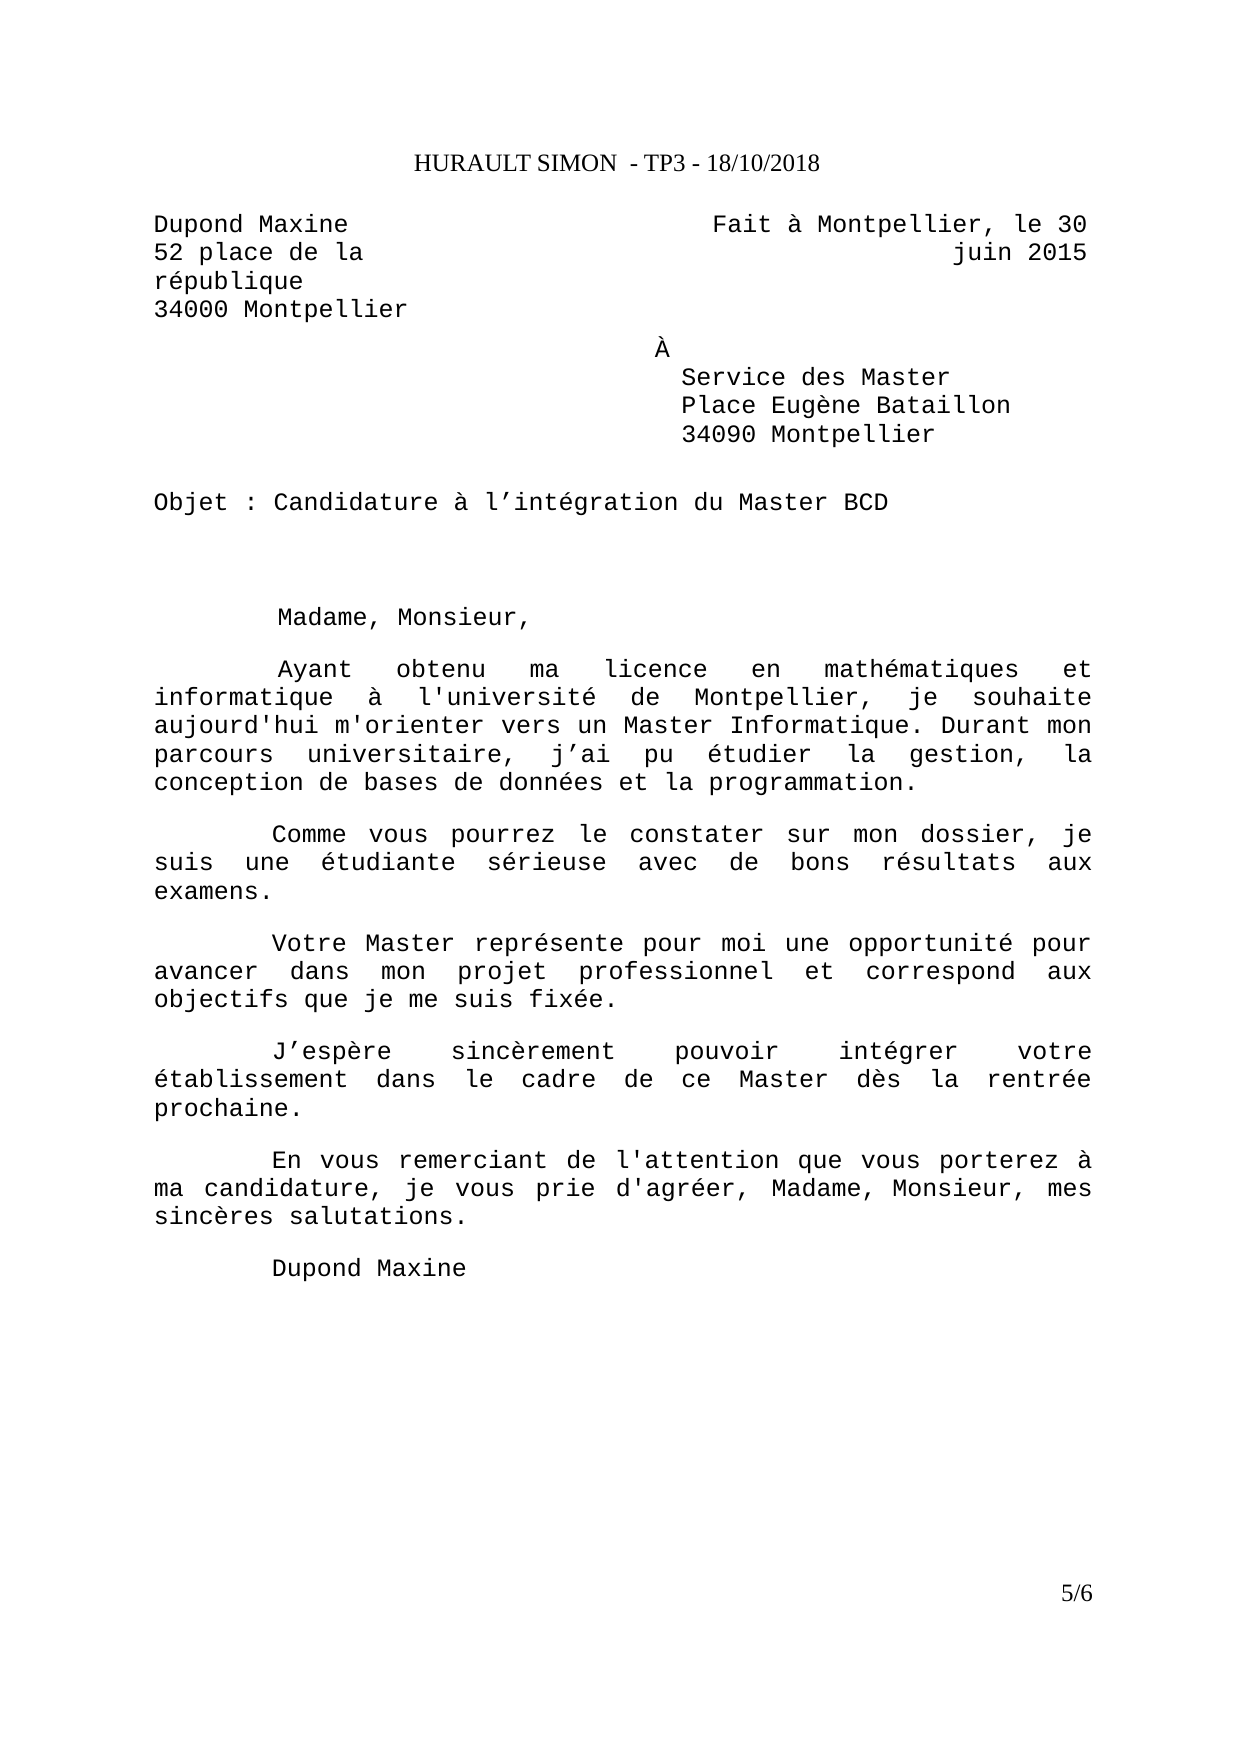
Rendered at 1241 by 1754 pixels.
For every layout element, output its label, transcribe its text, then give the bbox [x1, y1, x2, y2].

table_cell [148, 331, 487, 455]
table_cell Objet : Candidature à l’intégration du Master BCD [148, 455, 1093, 544]
table_header [487, 206, 675, 331]
table_header Dupond Maxine 52 place de la république 34000 Montpellier [148, 206, 487, 331]
table_cell Université Montpellier Service des Master Place Eugène Bataillon 34090 Montpellier [675, 331, 1093, 455]
text Comme vous pourrez le constater sur mon dossier, je suis une étudiante sérieuse avec de bons résultats aux examens. [153, 822, 1093, 907]
text Madame, Monsieur, [277, 604, 1093, 633]
table_cell À [487, 331, 675, 455]
text En vous remerciant de l'attention que vous porterez à ma candidature, je vous prie d'agréer, Madame, Monsieur, mes sincères salutations. [153, 1147, 1093, 1232]
text J’espère sincèrement pouvoir intégrer votre établissement dans le cadre de ce Master dès la rentrée prochaine. [153, 1039, 1093, 1124]
text Ayant obtenu ma licence en mathématiques et informatique à l'université de Montpellier, je souhaite aujourd'hui m'orienter vers un Master Informatique. Durant mon parcours universitaire, j’ai pu étudier la gestion, la conception de bases de données et la programmation. [153, 656, 1093, 798]
table_header Fait à Montpellier, le 30 juin 2015 [675, 206, 1093, 331]
text Votre Master représente pour moi une opportunité pour avancer dans mon projet professionnel et correspond aux objectifs que je me suis fixée. [153, 930, 1093, 1015]
text Dupond Maxine [153, 1256, 1093, 1284]
